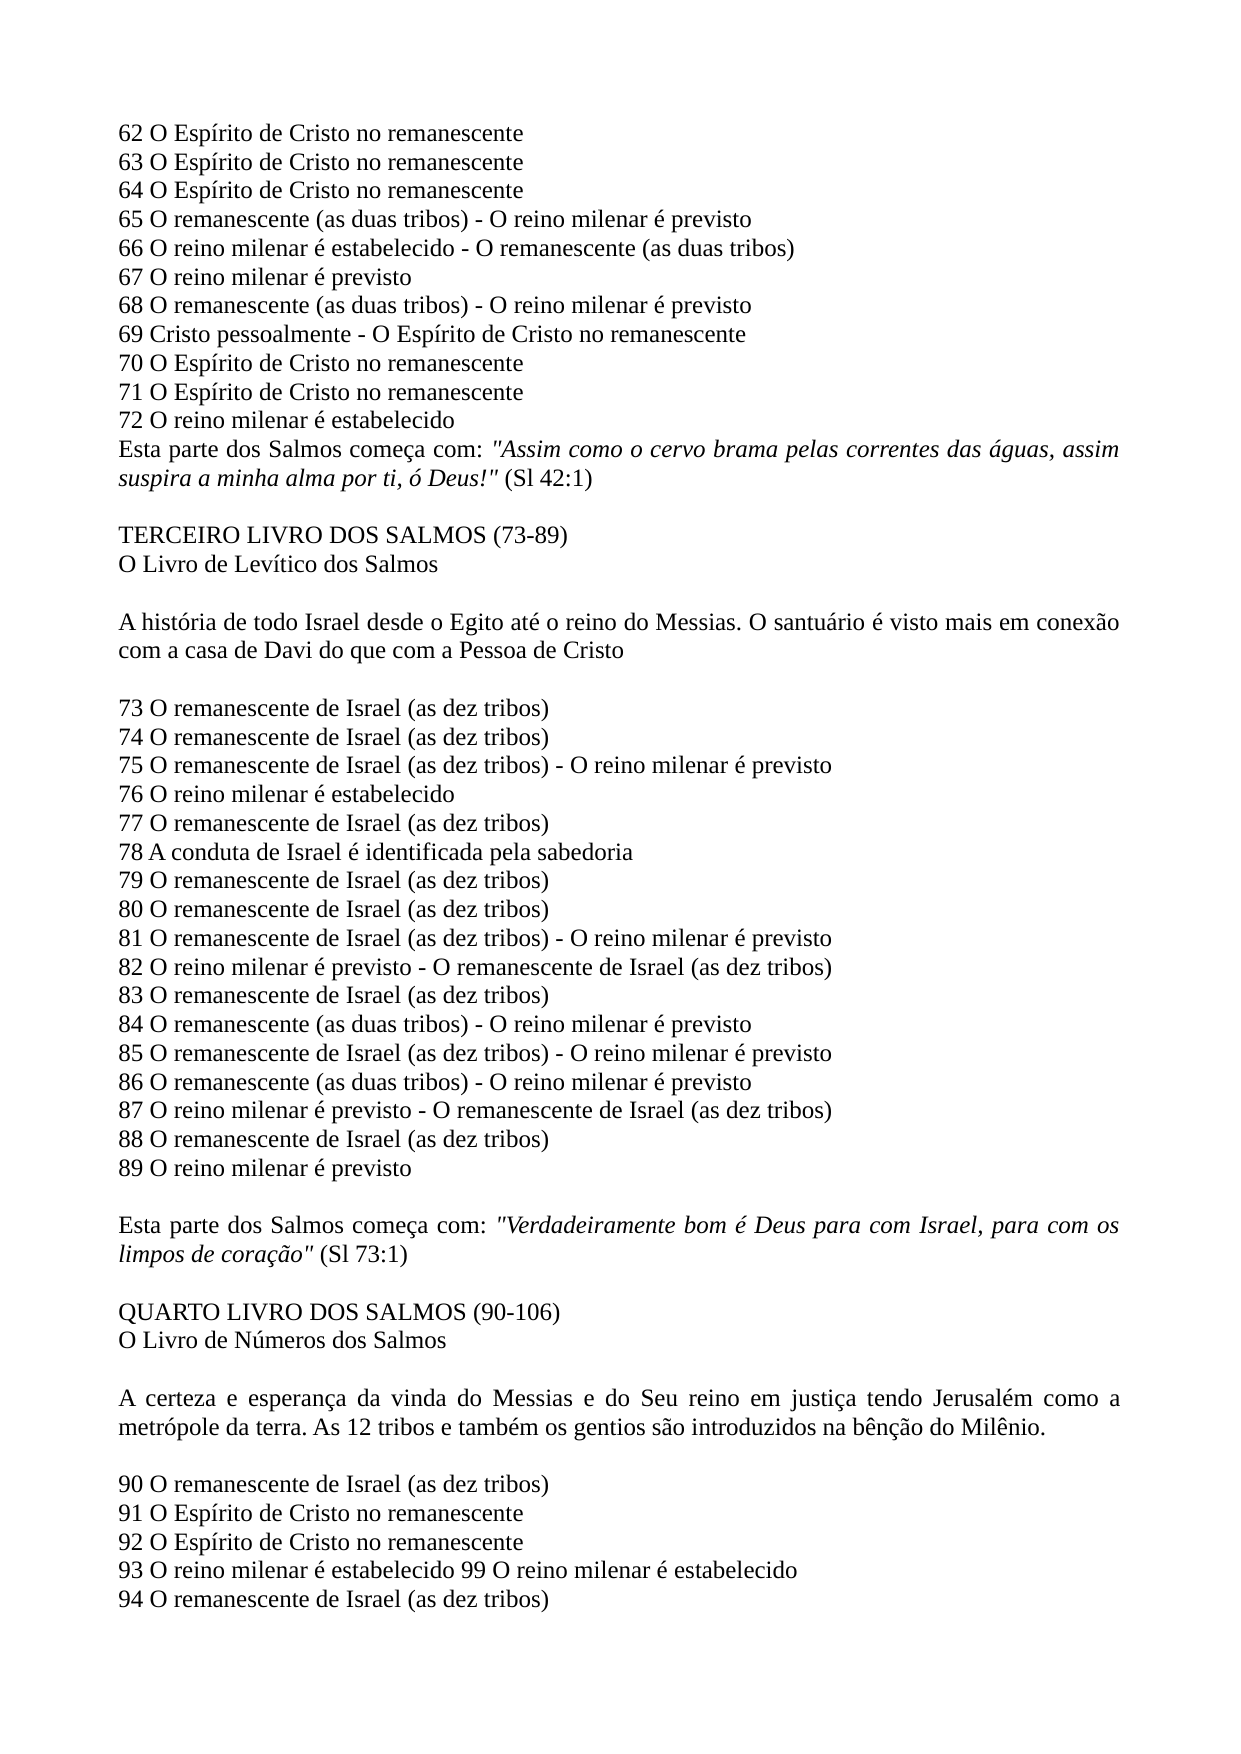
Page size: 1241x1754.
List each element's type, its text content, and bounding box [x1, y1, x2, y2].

text 73 O remanescente de Israel (as dez tribos) [118, 693, 1122, 722]
text QUARTO LIVRO DOS SALMOS (90-106) [118, 1297, 1122, 1326]
text 82 O reino milenar é previsto - O remanescente de Israel (as dez tribos) [118, 952, 1122, 981]
text 94 O remanescente de Israel (as dez tribos) [118, 1584, 1122, 1613]
text O Livro de Levítico dos Salmos [118, 549, 1122, 578]
text 87 O reino milenar é previsto - O remanescente de Israel (as dez tribos) [118, 1096, 1122, 1124]
text 77 O remanescente de Israel (as dez tribos) [118, 808, 1122, 837]
text A história de todo Israel desde o Egito até o reino do Messias. O santuário é visto mais em conexão com a casa de Davi do que com a Pessoa de Cristo [118, 607, 1122, 664]
text 93 O reino milenar é estabelecido 99 O reino milenar é estabelecido [118, 1556, 1122, 1584]
text 67 O reino milenar é previsto [118, 262, 1122, 291]
text 65 O remanescente (as duas tribos) - O reino milenar é previsto [118, 204, 1122, 233]
text 89 O reino milenar é previsto [118, 1153, 1122, 1182]
text 79 O remanescente de Israel (as dez tribos) [118, 866, 1122, 894]
text 72 O reino milenar é estabelecido [118, 406, 1122, 434]
text O Livro de Números dos Salmos [118, 1326, 1122, 1354]
text 90 O remanescente de Israel (as dez tribos) [118, 1469, 1122, 1498]
text 81 O remanescente de Israel (as dez tribos) - O reino milenar é previsto [118, 923, 1122, 952]
text 62 O Espírito de Cristo no remanescente [118, 118, 1122, 147]
text 70 O Espírito de Cristo no remanescente [118, 348, 1122, 377]
text 75 O remanescente de Israel (as dez tribos) - O reino milenar é previsto [118, 751, 1122, 779]
text 88 O remanescente de Israel (as dez tribos) [118, 1124, 1122, 1153]
text Esta parte dos Salmos começa com: "Verdadeiramente bom é Deus para com Israel, para com os limpos de coração" (Sl 73:1) [118, 1211, 1122, 1268]
text 66 O reino milenar é estabelecido - O remanescente (as duas tribos) [118, 233, 1122, 262]
text 83 O remanescente de Israel (as dez tribos) [118, 981, 1122, 1009]
text Esta parte dos Salmos começa com: "Assim como o cervo brama pelas correntes das águas, assim suspira a minha alma por ti, ó Deus!" (Sl 42:1) [118, 434, 1122, 492]
text 68 O remanescente (as duas tribos) - O reino milenar é previsto [118, 291, 1122, 319]
text 84 O remanescente (as duas tribos) - O reino milenar é previsto [118, 1009, 1122, 1038]
text 71 O Espírito de Cristo no remanescente [118, 377, 1122, 406]
text 85 O remanescente de Israel (as dez tribos) - O reino milenar é previsto [118, 1038, 1122, 1067]
text 86 O remanescente (as duas tribos) - O reino milenar é previsto [118, 1067, 1122, 1096]
text 76 O reino milenar é estabelecido [118, 779, 1122, 808]
text 80 O remanescente de Israel (as dez tribos) [118, 894, 1122, 923]
text TERCEIRO LIVRO DOS SALMOS (73-89) [118, 521, 1122, 549]
text A certeza e esperança da vinda do Messias e do Seu reino em justiça tendo Jerusalém como a metrópole da terra. As 12 tribos e também os gentios são introduzidos na bênção do Milênio. [118, 1383, 1122, 1441]
text 74 O remanescente de Israel (as dez tribos) [118, 722, 1122, 751]
text 91 O Espírito de Cristo no remanescente [118, 1498, 1122, 1527]
text 92 O Espírito de Cristo no remanescente [118, 1527, 1122, 1556]
text 63 O Espírito de Cristo no remanescente [118, 147, 1122, 176]
text 78 A conduta de Israel é identificada pela sabedoria [118, 837, 1122, 866]
text 69 Cristo pessoalmente - O Espírito de Cristo no remanescente [118, 319, 1122, 348]
text 64 O Espírito de Cristo no remanescente [118, 176, 1122, 204]
